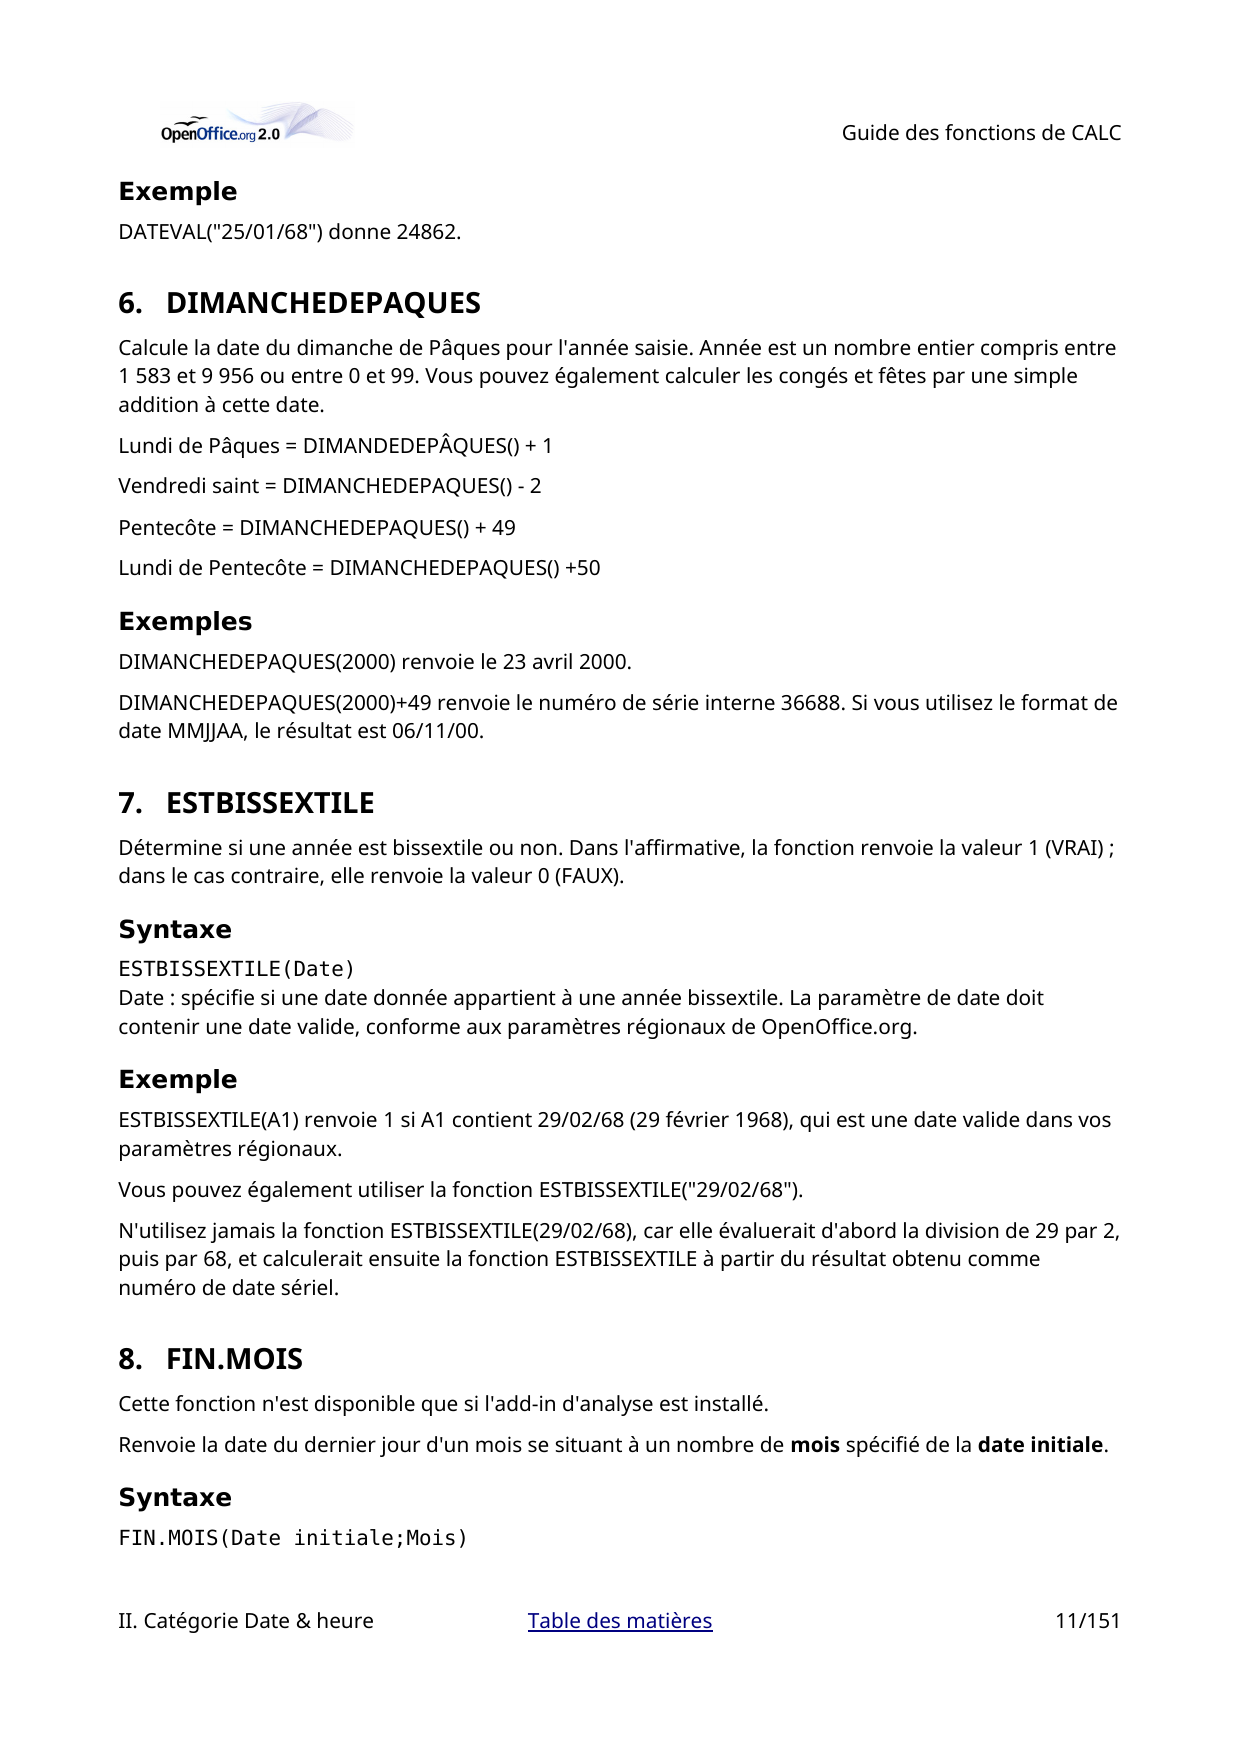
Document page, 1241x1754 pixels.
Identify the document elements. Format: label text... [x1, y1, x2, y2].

subtitle DIMANCHEDEPAQUES [118, 283, 1122, 322]
text Détermine si une année est bissextile ou non. Dans l'affirmative, la fonction renvoie la valeur 1 (VRAI) ; dans le cas contraire, elle renvoie la valeur 0 (FAUX). [118, 833, 1122, 889]
text N'utilisez jamais la fonction ESTBISSEXTILE(29/02/68), car elle évaluerait d'abord la division de 29 par 2, puis par 68, et calculerait ensuite la fonction ESTBISSEXTILE à partir du résultat obtenu comme numéro de date sériel. [118, 1216, 1122, 1301]
text Date : spécifie si une date donnée appartient à une année bissextile. La paramètre de date doit contenir une date valide, conforme aux paramètres régionaux de OpenOffice.org. [118, 983, 1122, 1040]
text Pentecôte = DIMANCHEDEPAQUES() + 49 [118, 513, 1122, 541]
subtitle ESTBISSEXTILE [118, 783, 1122, 822]
text Calcule la date du dimanche de Pâques pour l'année saisie. Année est un nombre entier compris entre 1 583 et 9 956 ou entre 0 et 99. Vous pouvez également calculer les congés et fêtes par une simple addition à cette date. [118, 333, 1122, 418]
subtitle Syntaxe [118, 1484, 1122, 1513]
text Lundi de Pentecôte = DIMANCHEDEPAQUES() +50 [118, 553, 1122, 582]
text DATEVAL("25/01/68") donne 24862. [118, 217, 1122, 245]
text DIMANCHEDEPAQUES(2000)+49 renvoie le numéro de série interne 36688. Si vous utilisez le format de date MMJJAA, le résultat est 06/11/00. [118, 688, 1122, 745]
text Vendredi saint = DIMANCHEDEPAQUES() - 2 [118, 472, 1122, 500]
text ESTBISSEXTILE(A1) renvoie 1 si A1 contient 29/02/68 (29 février 1968), qui est une date valide dans vos paramètres régionaux. [118, 1106, 1122, 1162]
subtitle Exemple [118, 1066, 1122, 1095]
text ESTBISSEXTILE(Date) [118, 957, 1122, 981]
text Lundi de Pâques = DIMANDEDEPÂQUES() + 1 [118, 431, 1122, 459]
subtitle FIN.MOIS [118, 1339, 1122, 1378]
subtitle Syntaxe [118, 915, 1122, 944]
subtitle Exemples [118, 607, 1122, 637]
text Cette fonction n'est disponible que si l'add-in d'analyse est installé. [118, 1389, 1122, 1417]
text FIN.MOIS(Date initiale;Mois) [118, 1526, 1122, 1550]
subtitle Exemple [118, 177, 1122, 206]
text Vous pouvez également utiliser la fonction ESTBISSEXTILE("29/02/68"). [118, 1175, 1122, 1203]
text DIMANCHEDEPAQUES(2000) renvoie le 23 avril 2000. [118, 647, 1122, 676]
text Renvoie la date du dernier jour d'un mois se situant à un nombre de mois spécifié de la date initiale. [118, 1430, 1122, 1458]
